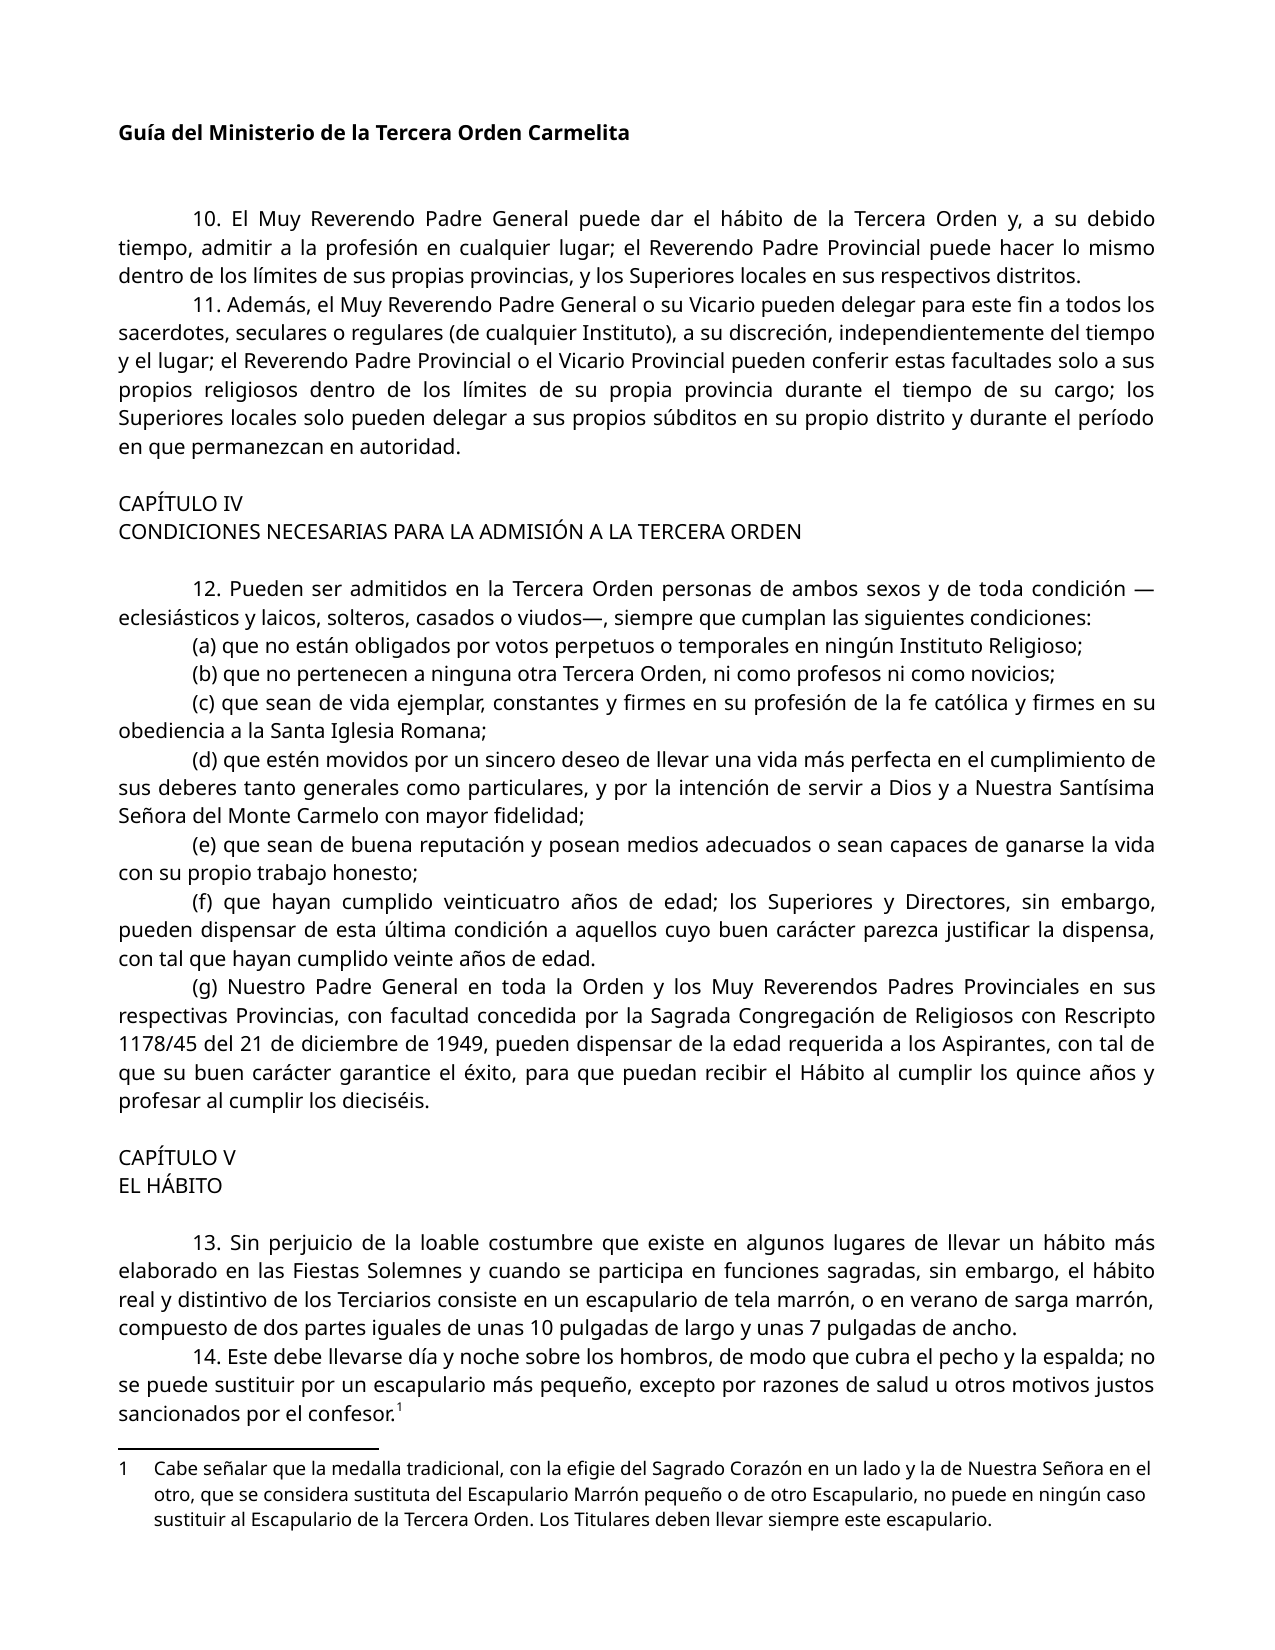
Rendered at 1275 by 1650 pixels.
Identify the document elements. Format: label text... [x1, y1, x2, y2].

text (b) que no pertenecen a ninguna otra Tercera Orden, ni como profesos ni como novicios; [118, 659, 1157, 688]
text (e) que sean de buena reputación y posean medios adecuados o sean capaces de ganarse la vida con su propio trabajo honesto; [118, 830, 1157, 887]
text 11. Además, el Muy Reverendo Padre General o su Vicario pueden delegar para este fin a todos los sacerdotes, seculares o regulares (de cualquier Instituto), a su discreción, independientemente del tiempo y el lugar; el Reverendo Padre Provincial o el Vicario Provincial pueden conferir estas facultades solo a sus propios religiosos dentro de los límites de su propia provincia durante el tiempo de su cargo; los Superiores locales solo pueden delegar a sus propios súbditos en su propio distrito y durante el período en que permanezcan en autoridad. [118, 290, 1157, 460]
text CAPÍTULO IV [118, 489, 1157, 517]
text Cabe señalar que la medalla tradicional, con la efigie del Sagrado Corazón en un lado y la de Nuestra Señora en el otro, que se considera sustituta del Escapulario Marrón pequeño o de otro Escapulario, no puede en ningún caso sustituir al Escapulario de la Tercera Orden. Los Titulares deben llevar siempre este escapulario. [118, 1455, 1157, 1532]
text (a) que no están obligados por votos perpetuos o temporales en ningún Instituto Religioso; [118, 631, 1157, 659]
text (g) Nuestro Padre General en toda la Orden y los Muy Reverendos Padres Provinciales en sus respectivas Provincias, con facultad concedida por la Sagrada Congregación de Religiosos con Rescripto 1178/45 del 21 de diciembre de 1949, pueden dispensar de la edad requerida a los Aspirantes, con tal de que su buen carácter garantice el éxito, para que puedan recibir el Hábito al cumplir los quince años y profesar al cumplir los dieciséis. [118, 972, 1157, 1114]
text (c) que sean de vida ejemplar, constantes y firmes en su profesión de la fe católica y firmes en su obediencia a la Santa Iglesia Romana; [118, 688, 1157, 745]
text (d) que estén movidos por un sincero deseo de llevar una vida más perfecta en el cumplimiento de sus deberes tanto generales como particulares, y por la intención de servir a Dios y a Nuestra Santísima Señora del Monte Carmelo con mayor fidelidad; [118, 745, 1157, 830]
text 12. Pueden ser admitidos en la Tercera Orden personas de ambos sexos y de toda condición —eclesiásticos y laicos, solteros, casados o viudos—, siempre que cumplan las siguientes condiciones: [118, 574, 1157, 631]
text 10. El Muy Reverendo Padre General puede dar el hábito de la Tercera Orden y, a su debido tiempo, admitir a la profesión en cualquier lugar; el Reverendo Padre Provincial puede hacer lo mismo dentro de los límites de sus propias provincias, y los Superiores locales en sus respectivos distritos. [118, 204, 1157, 290]
text CAPÍTULO V [118, 1143, 1157, 1171]
text (f) que hayan cumplido veinticuatro años de edad; los Superiores y Directores, sin embargo, pueden dispensar de esta última condición a aquellos cuyo buen carácter parezca justificar la dispensa, con tal que hayan cumplido veinte años de edad. [118, 887, 1157, 972]
text 14. Este debe llevarse día y noche sobre los hombros, de modo que cubra el pecho y la espalda; no se puede sustituir por un escapulario más pequeño, excepto por razones de salud u otros motivos justos sancionados por el confesor. [118, 1342, 1157, 1427]
text CONDICIONES NECESARIAS PARA LA ADMISIÓN A LA TERCERA ORDEN [118, 517, 1157, 546]
text EL HÁBITO [118, 1171, 1157, 1200]
text 13. Sin perjuicio de la loable costumbre que existe en algunos lugares de llevar un hábito más elaborado en las Fiestas Solemnes y cuando se participa en funciones sagradas, sin embargo, el hábito real y distintivo de los Terciarios consiste en un escapulario de tela marrón, o en verano de sarga marrón, compuesto de dos partes iguales de unas 10 pulgadas de largo y unas 7 pulgadas de ancho. [118, 1228, 1157, 1342]
